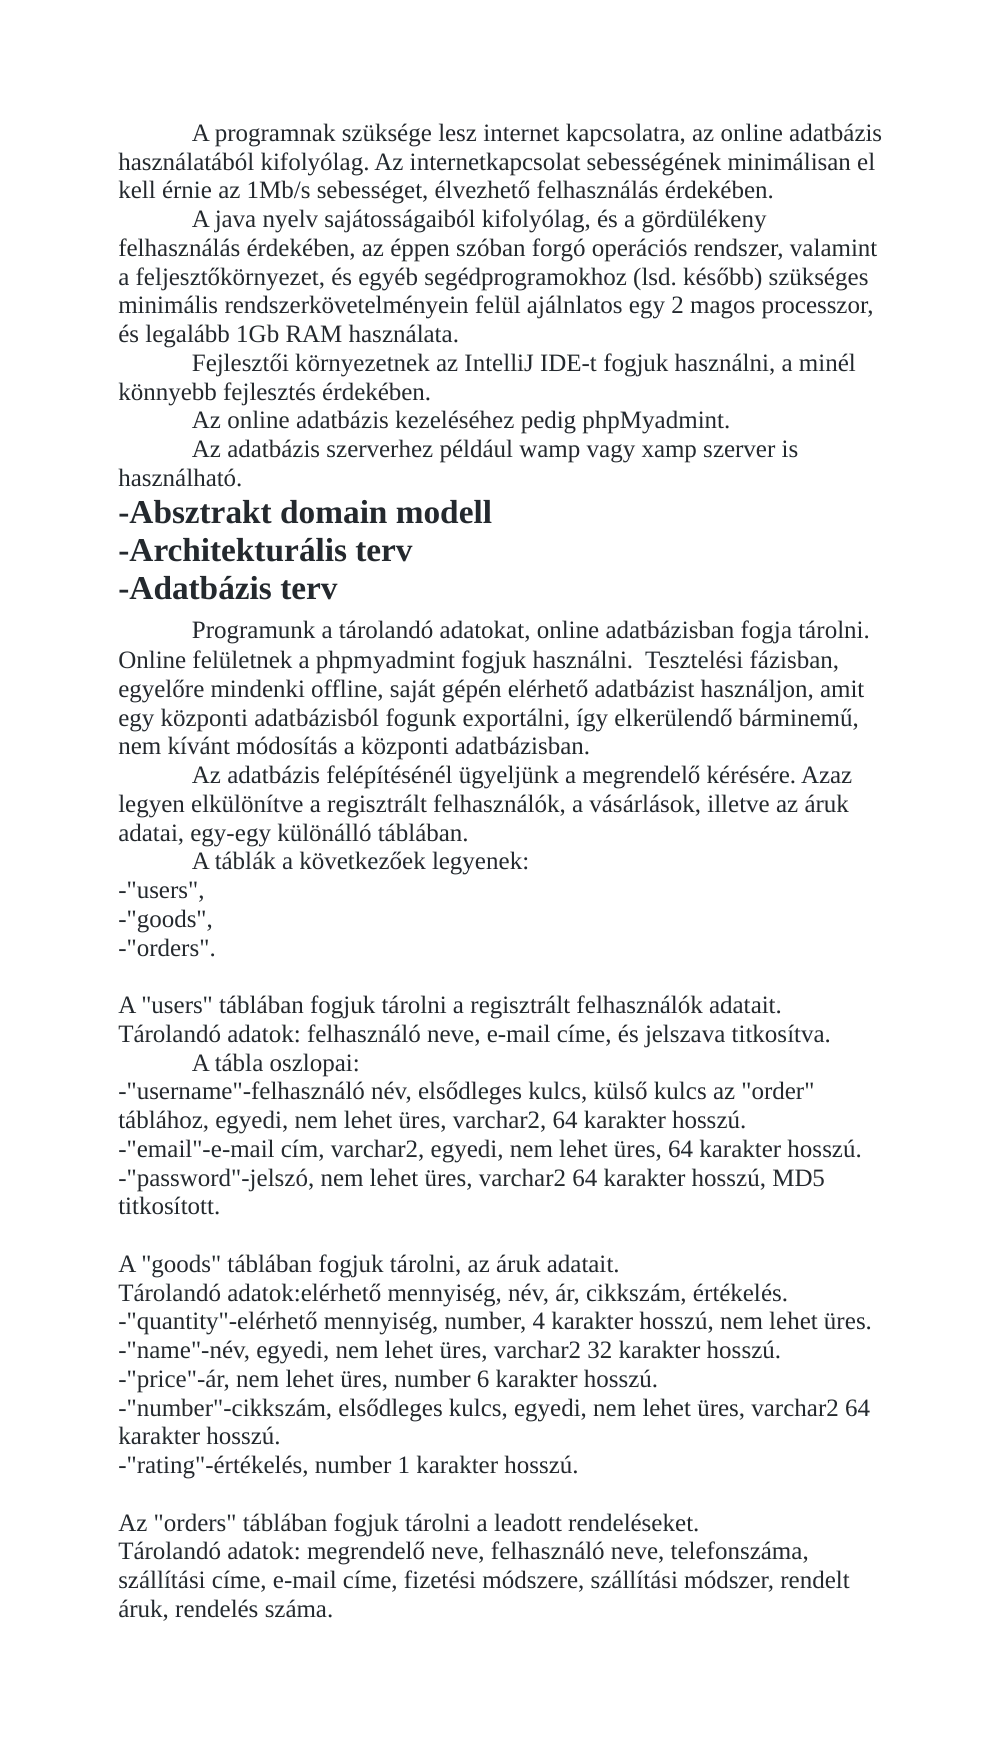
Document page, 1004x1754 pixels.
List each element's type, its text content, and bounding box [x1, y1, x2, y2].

text Tárolandó adatok: megrendelő neve, felhasználó neve, telefonszáma, szállítási címe, e-mail címe, fizetési módszere, szállítási módszer, rendelt áruk, rendelés száma. [118, 1536, 886, 1623]
text -"password"-jelszó, nem lehet üres, varchar2 64 karakter hosszú, MD5 titkosított. [118, 1163, 886, 1220]
text -"username"-felhasználó név, elsődleges kulcs, külső kulcs az "order" táblához, egyedi, nem lehet üres, varchar2, 64 karakter hosszú. [118, 1076, 886, 1134]
text Az adatbázis szerverhez például wamp vagy xamp szerver is használható. [118, 434, 886, 492]
text -"orders". [118, 933, 886, 961]
text -"rating"-értékelés, number 1 karakter hosszú. [118, 1450, 886, 1479]
text -Adatbázis terv Programunk a tárolandó adatokat, online adatbázisban fogja tárolni. Online felületnek a phpmyadmint fogjuk használni. Tesztelési fázisban, egyelőre mindenki offline, saját gépén elérhető adatbázist használjon, amit egy központi adatbázisból fogunk exportálni, így elkerülendő bárminemű, nem kívánt módosítás a központi adatbázisban. [118, 568, 886, 760]
text A táblák a következőek legyenek: [118, 846, 886, 875]
text A "goods" táblában fogjuk tárolni, az áruk adatait. [118, 1249, 886, 1278]
text -"quantity"-elérhető mennyiség, number, 4 karakter hosszú, nem lehet üres. [118, 1306, 886, 1335]
text A java nyelv sajátosságaiból kifolyólag, és a gördülékeny felhasználás érdekében, az éppen szóban forgó operációs rendszer, valamint a feljesztőkörnyezet, és egyéb segédprogramokhoz (lsd. később) szükséges minimális rendszerkövetelményein felül ajálnlatos egy 2 magos processzor, és legalább 1Gb RAM használata. [118, 204, 886, 348]
text -"goods", [118, 904, 886, 933]
text -"users", [118, 875, 886, 904]
text A tábla oszlopai: [118, 1048, 886, 1076]
text -"name"-név, egyedi, nem lehet üres, varchar2 32 karakter hosszú. [118, 1335, 886, 1364]
text A programnak szüksége lesz internet kapcsolatra, az online adatbázis használatából kifolyólag. Az internetkapcsolat sebességének minimálisan el kell érnie az 1Mb/s sebességet, élvezhető felhasználás érdekében. [118, 118, 886, 204]
text -"email"-e-mail cím, varchar2, egyedi, nem lehet üres, 64 karakter hosszú. [118, 1134, 886, 1163]
text -Absztrakt domain modell [118, 492, 886, 530]
text Tárolandó adatok:elérhető mennyiség, név, ár, cikkszám, értékelés. [118, 1278, 886, 1306]
text A "users" táblában fogjuk tárolni a regisztrált felhasználók adatait. Tárolandó adatok: felhasználó neve, e-mail címe, és jelszava titkosítva. [118, 990, 886, 1048]
text Fejlesztői környezetnek az IntelliJ IDE-t fogjuk használni, a minél könnyebb fejlesztés érdekében. Az online adatbázis kezeléséhez pedig phpMyadmint. [118, 348, 886, 434]
text Az "orders" táblában fogjuk tárolni a leadott rendeléseket. [118, 1508, 886, 1536]
text Az adatbázis felépítésénél ügyeljünk a megrendelő kérésére. Azaz legyen elkülönítve a regisztrált felhasználók, a vásárlások, illetve az áruk adatai, egy-egy különálló táblában. [118, 760, 886, 846]
text -"price"-ár, nem lehet üres, number 6 karakter hosszú. [118, 1364, 886, 1393]
text -Architekturális terv [118, 530, 886, 568]
text -"number"-cikkszám, elsődleges kulcs, egyedi, nem lehet üres, varchar2 64 karakter hosszú. [118, 1393, 886, 1450]
